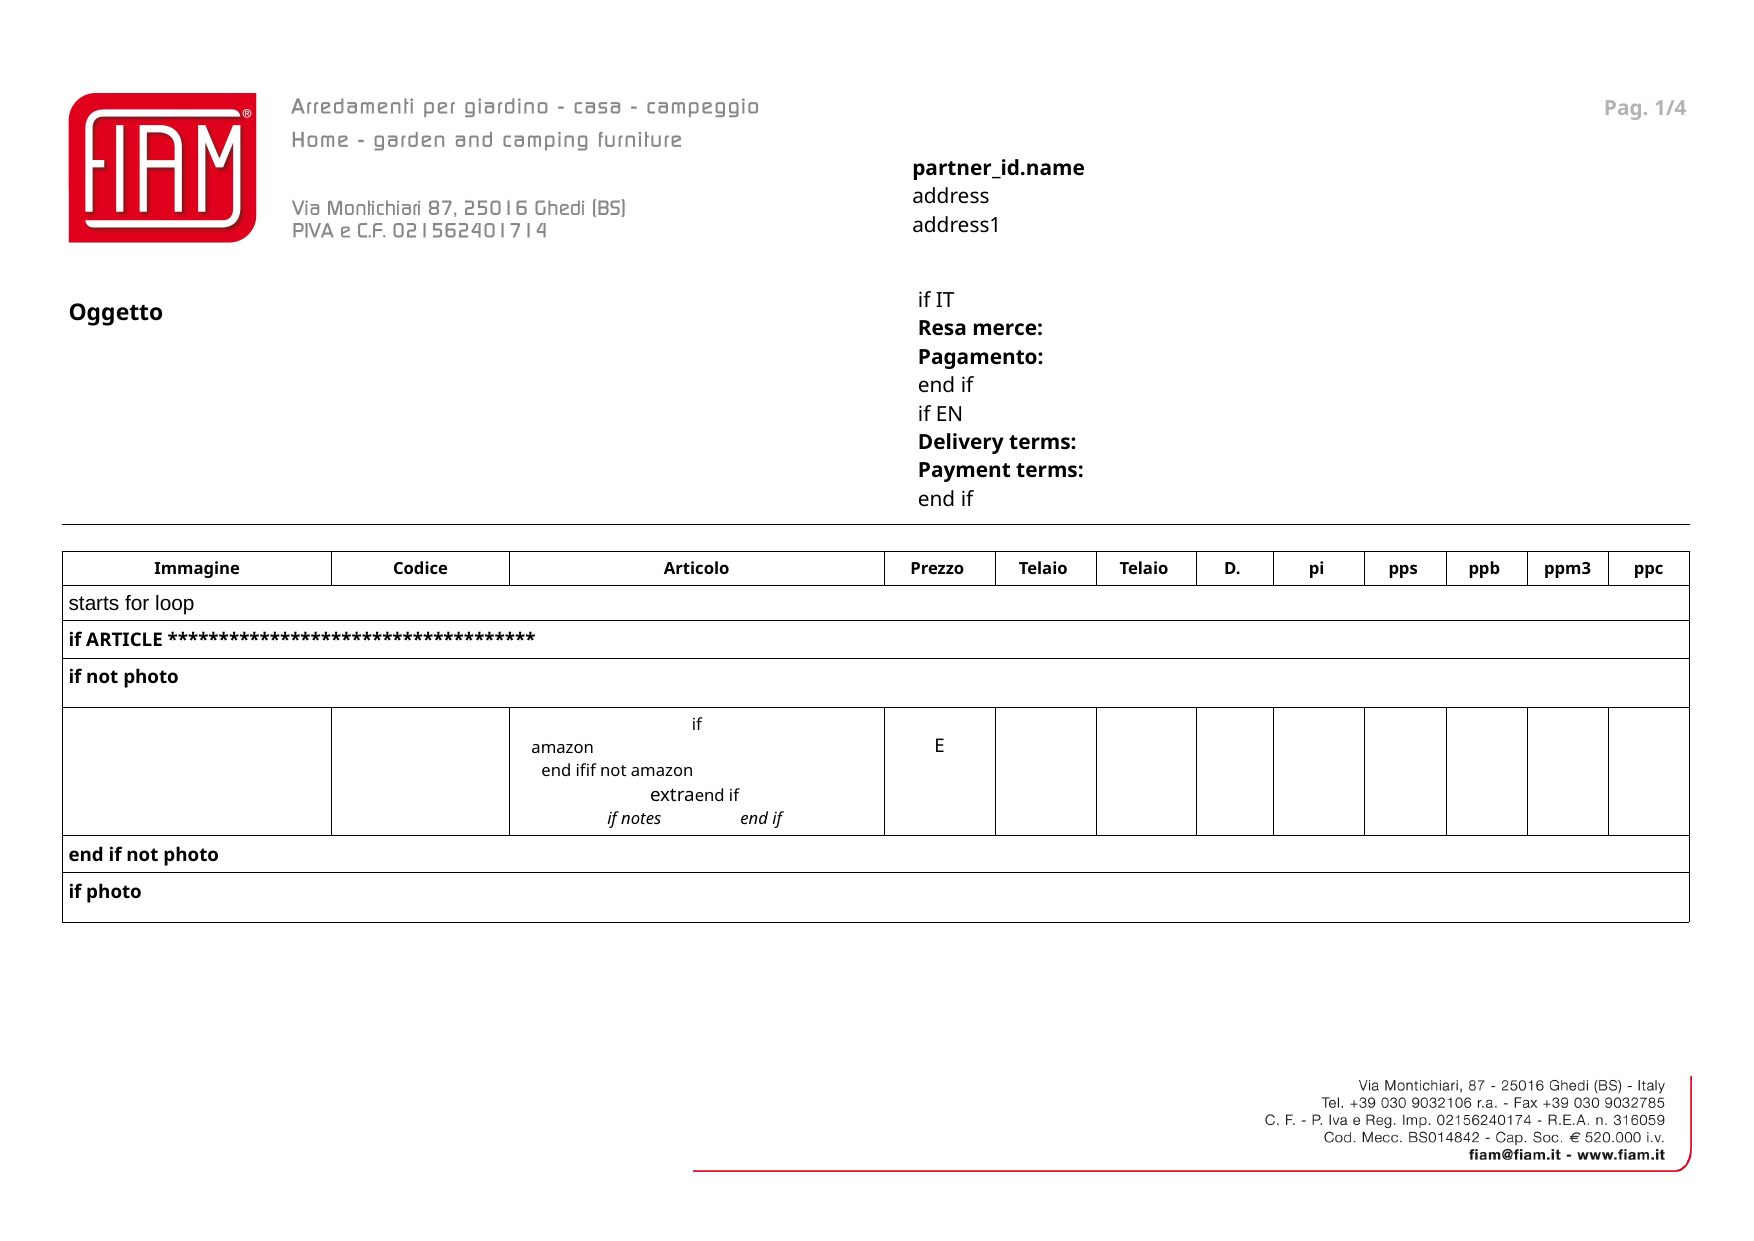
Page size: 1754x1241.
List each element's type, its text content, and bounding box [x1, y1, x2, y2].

picture [68, 93, 762, 247]
table_header Articolo [510, 552, 884, 585]
table_header <setLang(o.partner_invoice_id.partner_id.lang or 'en_US')> Oggetto [63, 274, 906, 524]
table_cell <item.product_id.item_per_mq> [1528, 708, 1608, 835]
table_cell <item.product_id.item_per_pallet> [1447, 708, 1527, 835]
table_cell <item.product_id.weight_packaging> [1274, 708, 1364, 835]
table_cell if not photo [63, 659, 1689, 707]
table_cell if photo [63, 873, 1689, 922]
table_cell <item.product_id.item_per_camion> [1609, 708, 1689, 835]
table_cell end if not photo [63, 836, 1689, 872]
table_cell <item.product_id.item_per_box> [1365, 708, 1446, 835]
table_cell [1097, 708, 1196, 835]
table_cell if amazon<item.product_id.amazon_mig_description>end ifif not amazon<item.name.split("]")[-1]> extraend if if notes<item.notes>end if [510, 708, 884, 835]
table_cell E <item.price_subtotal> [885, 708, 995, 835]
table_header ppm3 [1528, 552, 1608, 585]
table_header <_(o.bank_id.information) + "\n" if o.bank_id else ""> [1299, 279, 1687, 518]
table_cell starts for loop [63, 586, 1689, 620]
table_header Telaio [996, 552, 1096, 585]
table_cell [63, 708, 331, 835]
table_header Telaio [1097, 552, 1196, 585]
table_header Prezzo [885, 552, 995, 585]
table_header pi [1274, 552, 1364, 585]
table_header Codice [332, 552, 509, 585]
table_header pps [1365, 552, 1446, 585]
table_header if IT Resa merce: <o.return_id.text> Pagamento: <o.payment_term.name> end if if EN Delivery terms: <o.return_id.text> Payment terms: <o.payment_term.name> end if [912, 279, 1299, 518]
table_header [906, 274, 1693, 524]
table_cell <item.product_id.code> [332, 708, 509, 835]
text <if test="o.quotation_model == 2"> [62, 525, 1692, 551]
table_cell if ARTICLE ************************************ [63, 621, 1689, 657]
picture [688, 1064, 1692, 1172]
table_header D. [1197, 552, 1273, 585]
table_header ppb [1447, 552, 1527, 585]
table_cell <item.product_id.pipe_diameter> [1197, 708, 1273, 835]
table_cell <item.product_id.telaio> [996, 708, 1096, 835]
table_header Immagine [63, 552, 331, 585]
table_header ppc [1609, 552, 1689, 585]
